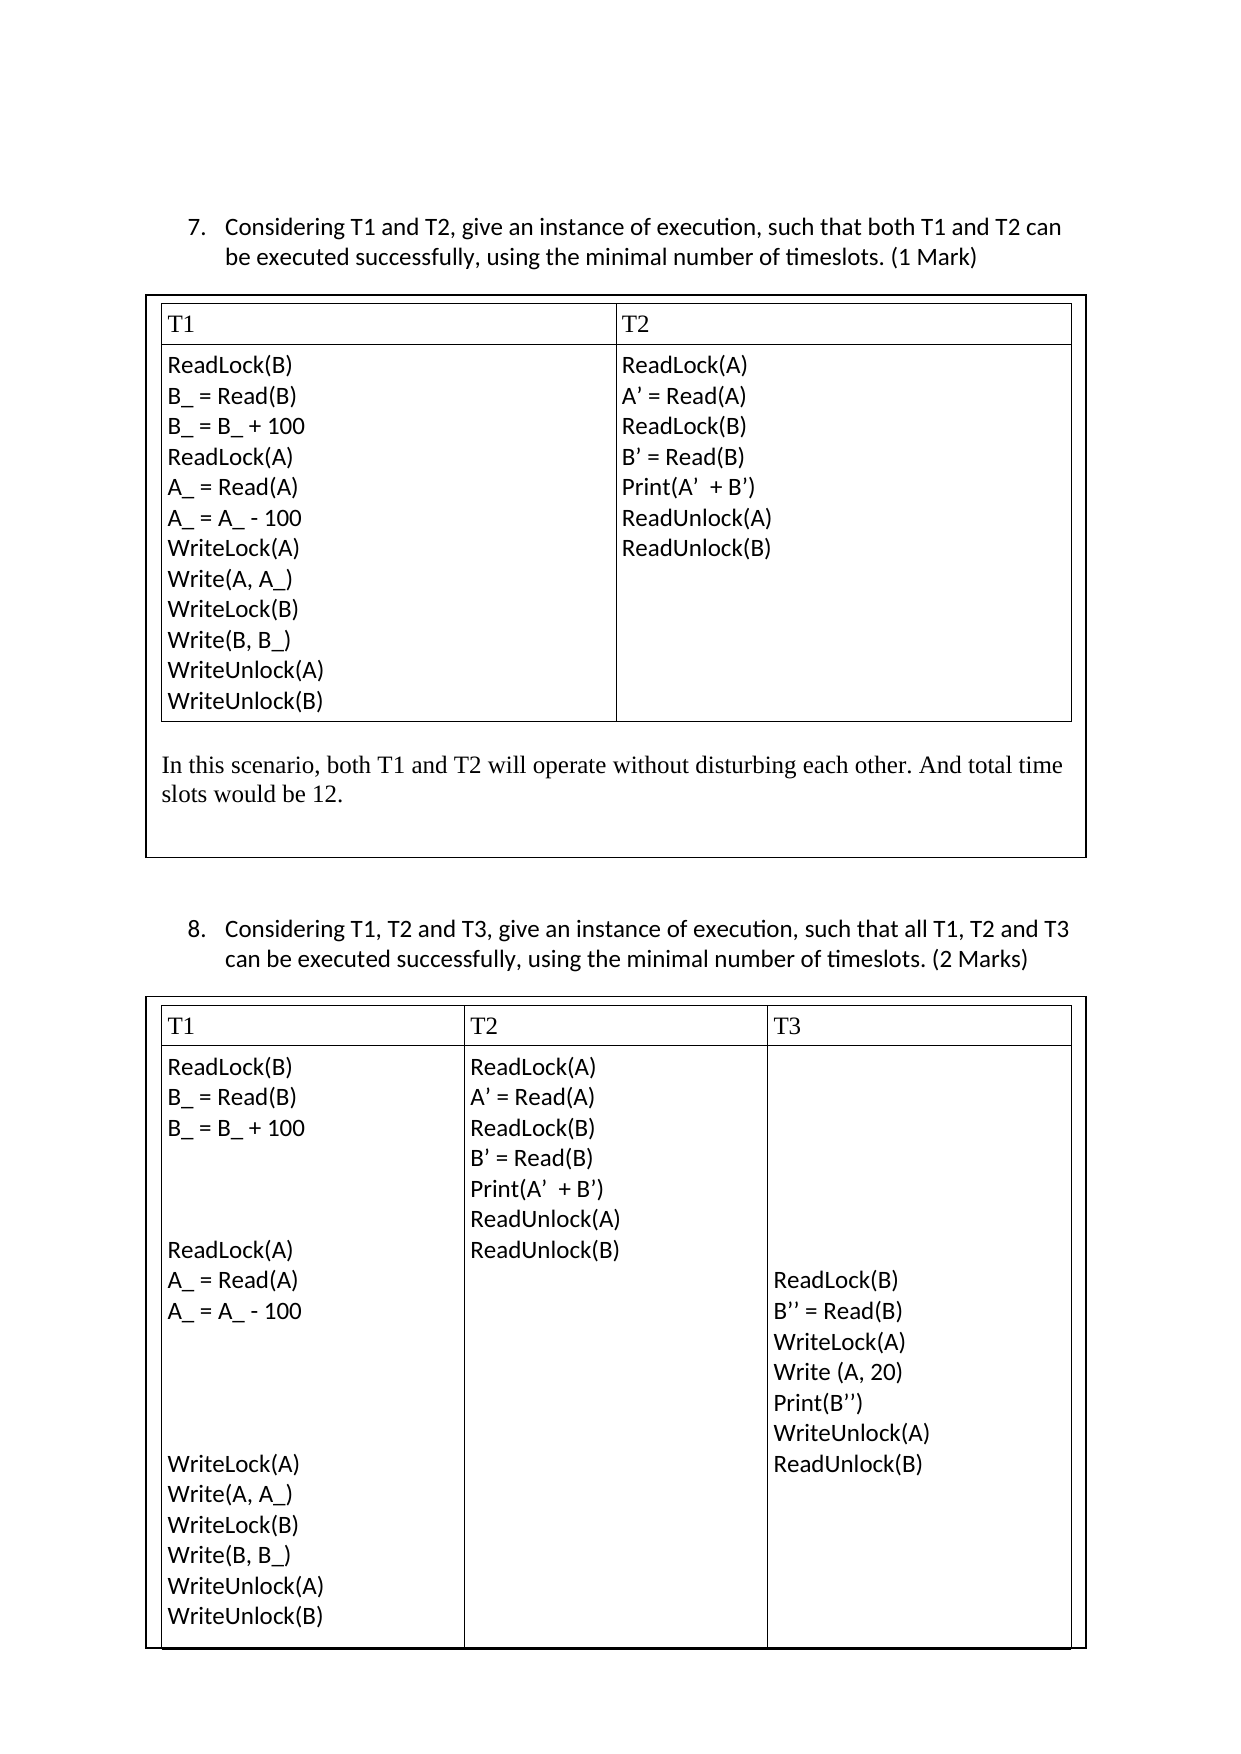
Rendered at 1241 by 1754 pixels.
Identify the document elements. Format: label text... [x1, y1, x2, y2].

table_header T2 [617, 304, 1071, 344]
table_header T2 [465, 1006, 767, 1045]
table_header T1 [162, 1006, 464, 1045]
table_header T3 [768, 1006, 1071, 1045]
list Considering T1, T2 and T3, give an instance of execution, such that all T1, T2 and T3 can be executed successfully, using the minimal number of timeslots. (2 Marks) [187, 913, 1090, 974]
list Considering T1 and T2, give an instance of execution, such that both T1 and T2 can be executed successfully, using the minimal number of timeslots. (1 Mark) [187, 211, 1090, 272]
table_cell ReadLock(A) A’ = Read(A) ReadLock(B) B’ = Read(B) Print(A’ + B’) ReadUnlock(A) ReadUnlock(B) [617, 345, 1071, 721]
table_cell ReadLock(B) B_ = Read(B) B_ = B_ + 100 ReadLock(A) A_ = Read(A) A_ = A_ - 100 WriteLock(A) Write(A, A_) WriteLock(B) Write(B, B_) WriteUnlock(A) WriteUnlock(B) [162, 345, 616, 721]
table_cell ReadLock(B) B_ = Read(B) B_ = B_ + 100 ReadLock(A) A_ = Read(A) A_ = A_ - 100 WriteLock(A) Write(A, A_) WriteLock(B) Write(B, B_) WriteUnlock(A) WriteUnlock(B) [162, 1046, 464, 1647]
table_cell ReadLock(A) A’ = Read(A) ReadLock(B) B’ = Read(B) Print(A’ + B’) ReadUnlock(A) ReadUnlock(B) [465, 1046, 767, 1647]
table_cell ReadLock(B) B’’ = Read(B) WriteLock(A) Write (A, 20) Print(B’’) WriteUnlock(A) ReadUnlock(B) [768, 1046, 1071, 1647]
text In this scenario, both T1 and T2 will operate without disturbing each other. And total time slots would be 12. [161, 750, 1071, 808]
table_header T1 [162, 304, 616, 344]
